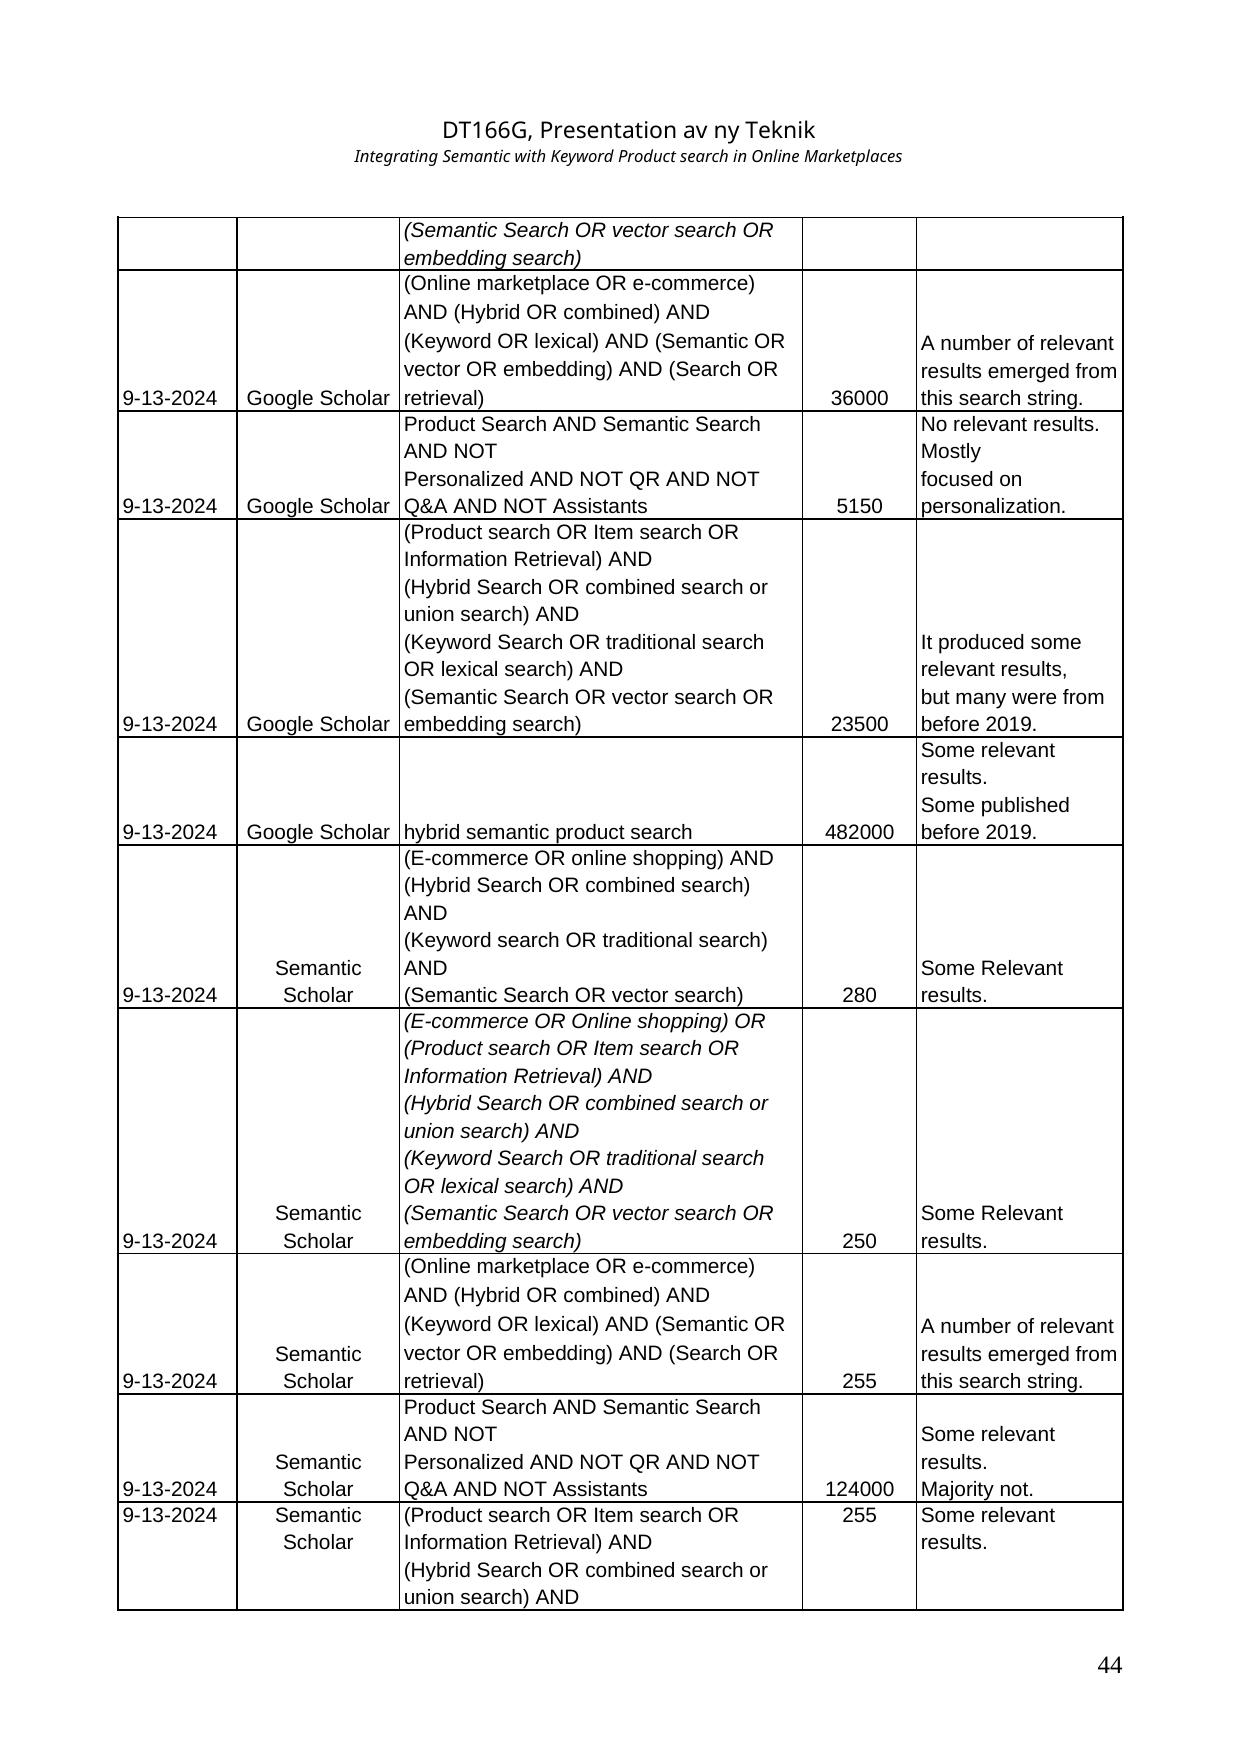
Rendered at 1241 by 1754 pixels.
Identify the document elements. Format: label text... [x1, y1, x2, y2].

table_cell [917, 218, 1122, 269]
table_cell A number of relevant results emerged from this search string. [917, 1254, 1122, 1393]
table_cell [119, 218, 236, 269]
table_cell (Online marketplace OR e-commerce) AND (Hybrid OR combined) AND (Keyword OR lexical) AND (Semantic OR vector OR embedding) AND (Search OR retrieval) [400, 271, 802, 410]
table_cell Some relevant results. Some published before 2019. [917, 738, 1122, 844]
table_cell 255 [803, 1254, 916, 1393]
table_cell 9-13-2024 [119, 1395, 236, 1501]
table_cell 9-13-2024 [119, 846, 236, 1007]
table_cell Some Relevant results. [917, 1009, 1122, 1252]
table_cell (Product search OR Item search OR Information Retrieval) AND (Hybrid Search OR combined search or union search) AND [400, 1503, 802, 1609]
table_cell 9-13-2024 [119, 1009, 236, 1252]
table_cell (E-commerce OR online shopping) AND (Hybrid Search OR combined search) AND (Keyword search OR traditional search) AND (Semantic Search OR vector search) [400, 846, 802, 1007]
table_cell 9-13-2024 [119, 412, 236, 518]
table_cell 9-13-2024 [119, 738, 236, 844]
table_cell Product Search AND Semantic Search AND NOT Personalized AND NOT QR AND NOT Q&A AND NOT Assistants [400, 412, 802, 518]
table_cell A number of relevant results emerged from this search string. [917, 271, 1122, 410]
table_cell 9-13-2024 [119, 271, 236, 410]
table_cell Some Relevant results. [917, 846, 1122, 1007]
table_cell Semantic Scholar [238, 846, 399, 1007]
table_cell 9-13-2024 [119, 520, 236, 736]
table_cell Product Search AND Semantic Search AND NOT Personalized AND NOT QR AND NOT Q&A AND NOT Assistants [400, 1395, 802, 1501]
table_cell No relevant results. Mostly focused on personalization. [917, 412, 1122, 518]
table_cell 280 [803, 846, 916, 1007]
table_cell hybrid semantic product search [400, 738, 802, 844]
table_cell Semantic Scholar [238, 1395, 399, 1501]
table_cell (Product search OR Item search OR Information Retrieval) AND (Hybrid Search OR combined search or union search) AND (Keyword Search OR traditional search OR lexical search) AND (Semantic Search OR vector search OR embedding search) [400, 520, 802, 736]
table_cell Semantic Scholar [238, 1503, 399, 1609]
table_cell Google Scholar [238, 520, 399, 736]
table_cell 9-13-2024 [119, 1254, 236, 1393]
table_cell Semantic Scholar [238, 1254, 399, 1393]
table_cell Semantic Scholar [238, 1009, 399, 1252]
table_cell It produced some relevant results, but many were from before 2019. [917, 520, 1122, 736]
table_cell Google Scholar [238, 738, 399, 844]
table_cell 9-13-2024 [119, 1503, 236, 1609]
table_cell Some relevant results. [917, 1503, 1122, 1609]
table_cell 482000 [803, 738, 916, 844]
table_cell [803, 218, 916, 269]
table_cell [238, 218, 399, 269]
table_cell Google Scholar [238, 271, 399, 410]
table_cell (E-commerce OR Online shopping) OR (Product search OR Item search OR Information Retrieval) AND (Hybrid Search OR combined search or union search) AND (Keyword Search OR traditional search OR lexical search) AND (Semantic Search OR vector search OR embedding search) [400, 1009, 802, 1252]
table_cell Some relevant results. Majority not. [917, 1395, 1122, 1501]
table_cell 23500 [803, 520, 916, 736]
table_cell 5150 [803, 412, 916, 518]
table_cell 255 [803, 1503, 916, 1609]
table_cell 36000 [803, 271, 916, 410]
table_cell 250 [803, 1009, 916, 1252]
table_cell (Online marketplace OR e-commerce) AND (Hybrid OR combined) AND (Keyword OR lexical) AND (Semantic OR vector OR embedding) AND (Search OR retrieval) [400, 1254, 802, 1393]
table_cell 124000 [803, 1395, 916, 1501]
table_cell Google Scholar [238, 412, 399, 518]
table_cell (Semantic Search OR vector search OR embedding search) [400, 218, 802, 269]
